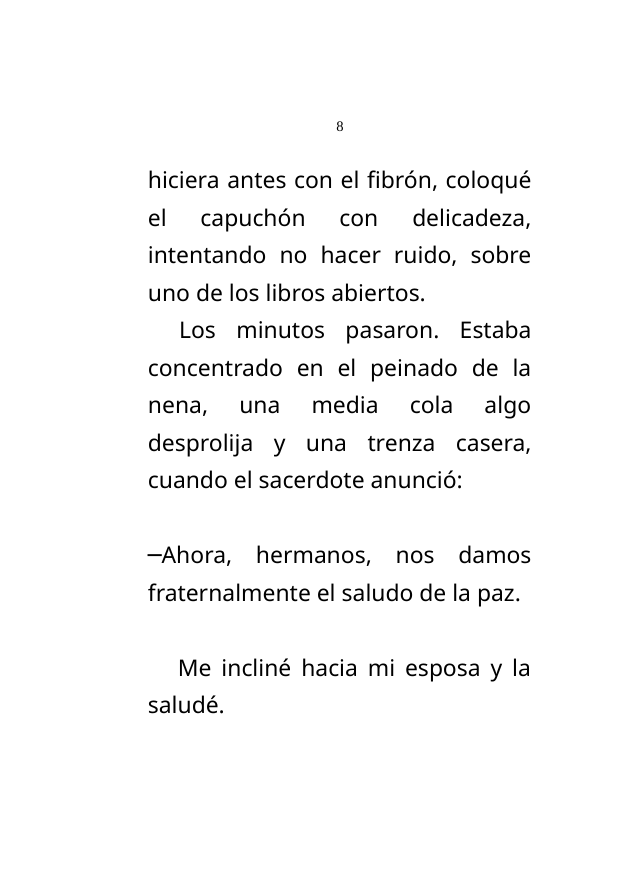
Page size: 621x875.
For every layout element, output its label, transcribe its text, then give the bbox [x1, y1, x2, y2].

text Me incliné hacia mi esposa y la saludé. [148, 652, 532, 721]
text Los minutos pasaron. Estaba concentrado en el peinado de la nena, una media cola algo desprolija y una trenza casera, cuando el sacerdote anunció: [148, 314, 532, 496]
text ─Ahora, hermanos, nos damos fraternalmente el saludo de la paz. [148, 539, 532, 608]
text hiciera antes con el fibrón, coloqué el capuchón con delicadeza, intentando no hacer ruido, sobre uno de los libros abiertos. [148, 164, 532, 308]
